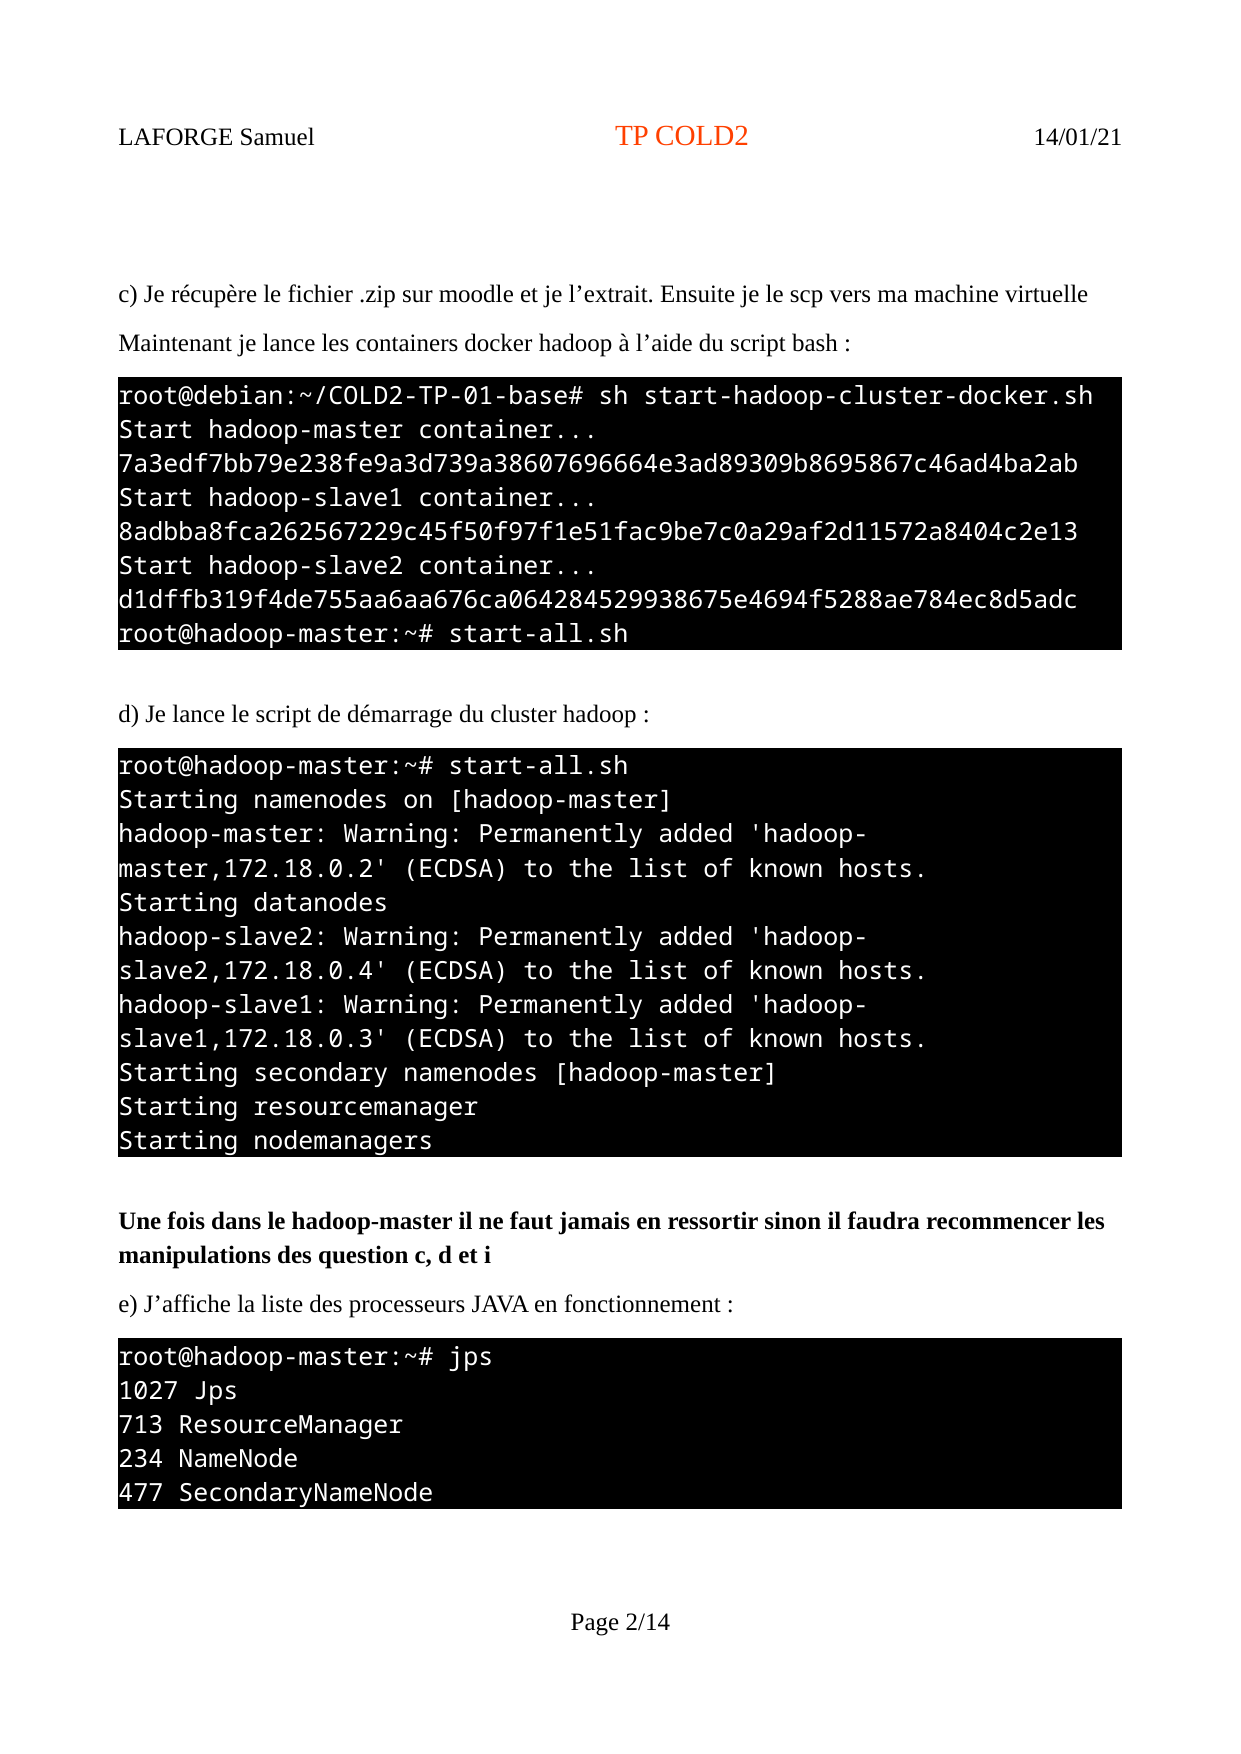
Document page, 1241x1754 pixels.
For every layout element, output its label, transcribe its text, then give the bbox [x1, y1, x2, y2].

text Start hadoop-slave1 container... [118, 479, 1122, 514]
text 8adbba8fca262567229c45f50f97f1e51fac9be7c0a29af2d11572a8404c2e13 [118, 514, 1122, 548]
text root@hadoop-master:~# jps [118, 1338, 1122, 1372]
text 7a3edf7bb79e238fe9a3d739a38607696664e3ad89309b8695867c46ad4ba2ab [118, 446, 1122, 479]
text 713 ResourceManager [118, 1407, 1122, 1441]
text e) J’affiche la liste des processeurs JAVA en fonctionnement : [118, 1289, 1122, 1318]
text Starting resourcemanager [118, 1089, 1122, 1123]
text 1027 Jps [118, 1372, 1122, 1407]
text hadoop-slave2: Warning: Permanently added 'hadoop-slave2,172.18.0.4' (ECDSA) to the list of known hosts. [118, 918, 1122, 986]
text Starting namenodes on [hadoop-master] [118, 782, 1122, 816]
text d1dffb319f4de755aa6aa676ca064284529938675e4694f5288ae784ec8d5adc [118, 582, 1122, 616]
text d) Je lance le script de démarrage du cluster hadoop : [118, 699, 1122, 728]
text Starting datanodes [118, 884, 1122, 918]
text Une fois dans le hadoop-master il ne faut jamais en ressortir sinon il faudra recommencer les manipulations des question c, d et i [118, 1206, 1122, 1269]
text root@debian:~/COLD2-TP-01-base# sh start-hadoop-cluster-docker.sh [118, 377, 1122, 411]
text Starting secondary namenodes [hadoop-master] [118, 1054, 1122, 1089]
text hadoop-slave1: Warning: Permanently added 'hadoop-slave1,172.18.0.3' (ECDSA) to the list of known hosts. [118, 986, 1122, 1054]
text c) Je récupère le fichier .zip sur moodle et je l’extrait. Ensuite je le scp vers ma machine virtuelle [118, 279, 1122, 308]
text hadoop-master: Warning: Permanently added 'hadoop-master,172.18.0.2' (ECDSA) to the list of known hosts. [118, 816, 1122, 884]
text Maintenant je lance les containers docker hadoop à l’aide du script bash : [118, 328, 1122, 357]
text 477 SecondaryNameNode [118, 1475, 1122, 1509]
text root@hadoop-master:~# start-all.sh [118, 616, 1122, 650]
text Start hadoop-master container... [118, 411, 1122, 446]
text root@hadoop-master:~# start-all.sh [118, 748, 1122, 782]
text Starting nodemanagers [118, 1123, 1122, 1157]
text 234 NameNode [118, 1441, 1122, 1475]
text Start hadoop-slave2 container... [118, 548, 1122, 582]
